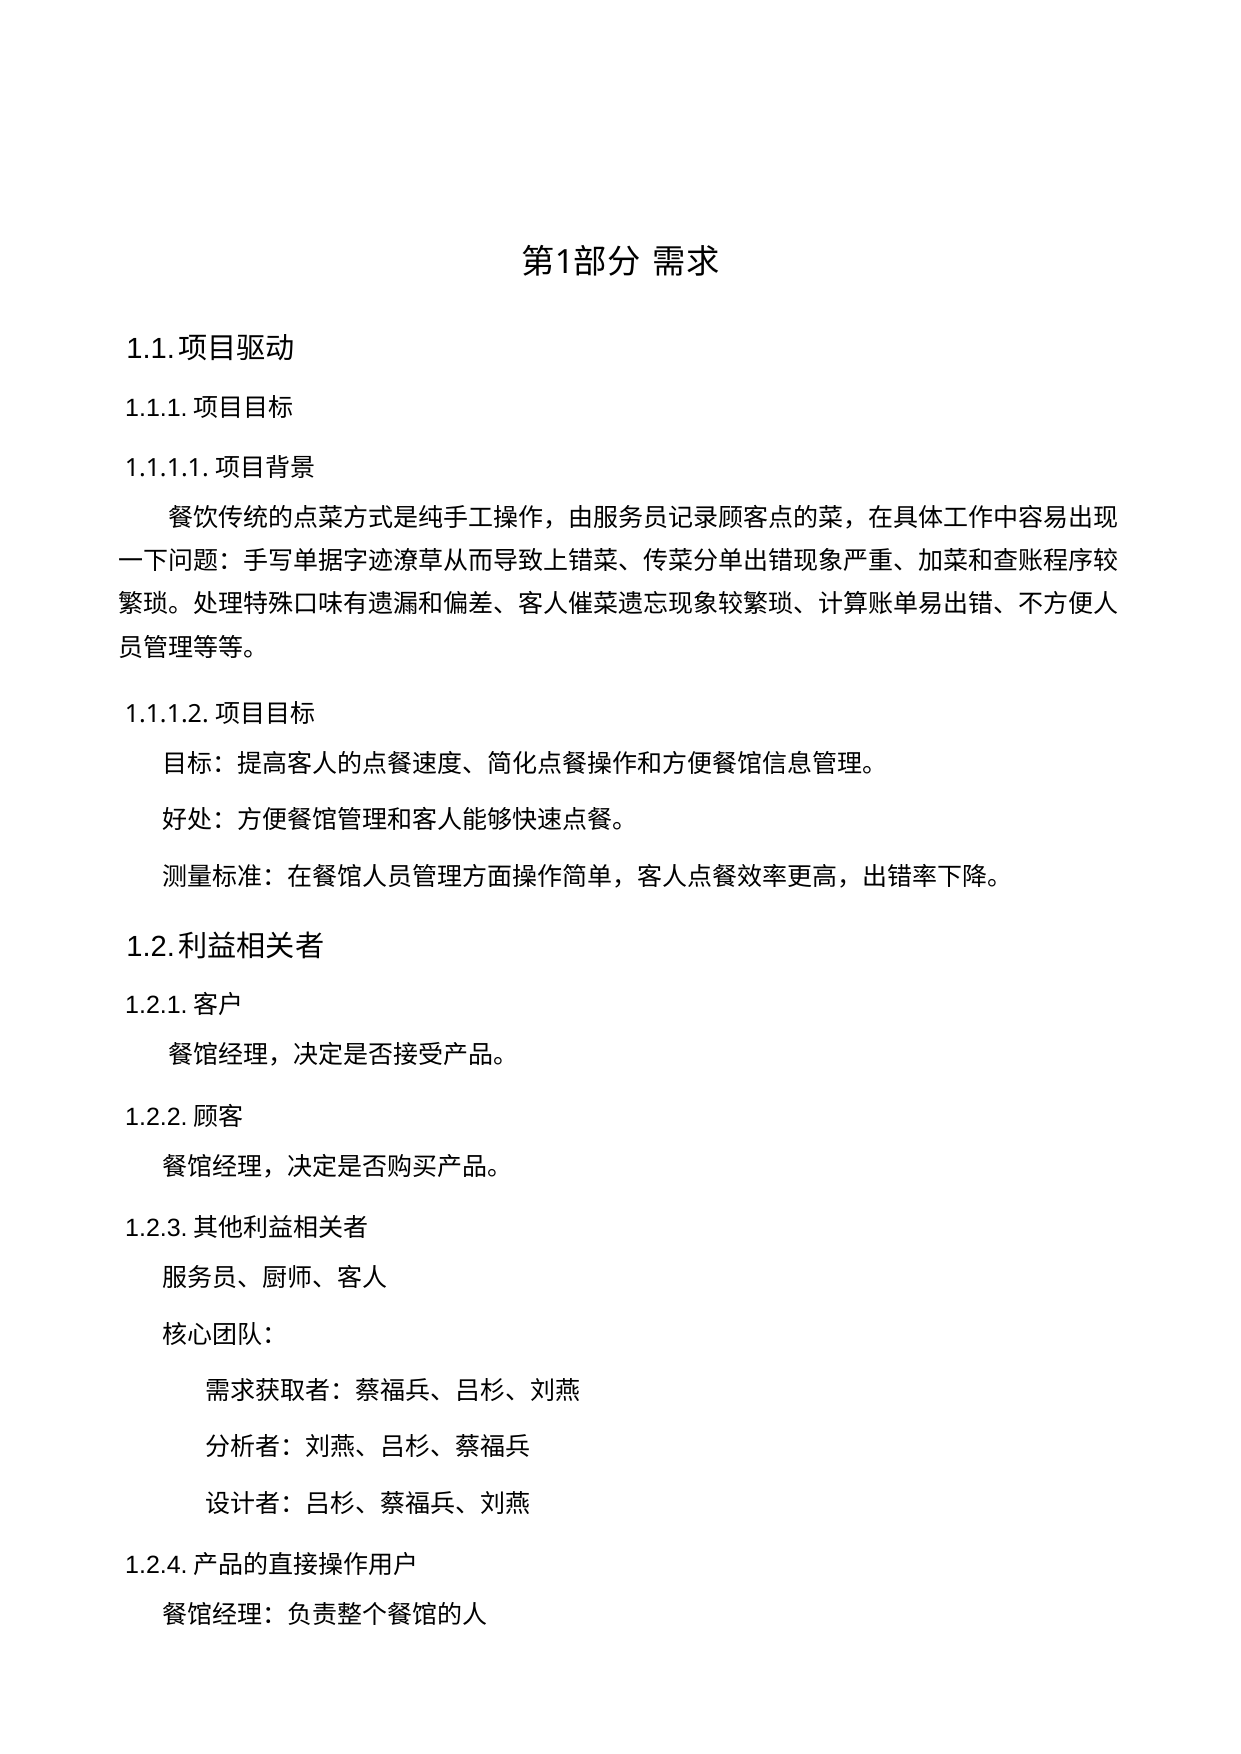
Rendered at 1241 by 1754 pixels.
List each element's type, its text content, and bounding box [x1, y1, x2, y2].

text 目标：提高客人的点餐速度、简化点餐操作和方便餐馆信息管理。 [118, 743, 1122, 780]
subtitle 项目目标 [118, 387, 1122, 424]
text 分析者：刘燕、吕杉、蔡福兵 [118, 1427, 1122, 1463]
text 餐饮传统的点菜方式是纯手工操作，由服务员记录顾客点的菜，在具体工作中容易出现一下问题：手写单据字迹潦草从而导致上错菜、传菜分单出错现象严重、加菜和查账程序较繁琐。处理特殊口味有遗漏和偏差、客人催菜遗忘现象较繁琐、计算账单易出错、不方便人员管理等等。 [118, 497, 1122, 664]
subtitle 产品的直接操作用户 [118, 1545, 1122, 1581]
text 设计者：吕杉、蔡福兵、刘燕 [118, 1483, 1122, 1519]
subtitle 其他利益相关者 [118, 1208, 1122, 1244]
text 服务员、厨师、客人 [118, 1258, 1122, 1294]
subtitle 项目背景 [118, 447, 1122, 483]
text 好处：方便餐馆管理和客人能够快速点餐。 [118, 800, 1122, 836]
text 餐馆经理：负责整个餐馆的人 [118, 1595, 1122, 1631]
subtitle 需求 [118, 234, 1122, 283]
text 需求获取者：蔡福兵、吕杉、刘燕 [118, 1371, 1122, 1407]
subtitle 项目驱动 [118, 325, 1122, 367]
subtitle 利益相关者 [118, 922, 1122, 964]
subtitle 项目目标 [118, 693, 1122, 730]
text 测量标准：在餐馆人员管理方面操作简单，客人点餐效率更高，出错率下降。 [118, 856, 1122, 892]
text 核心团队： [118, 1314, 1122, 1350]
text 餐馆经理，决定是否购买产品。 [118, 1146, 1122, 1182]
subtitle 客户 [118, 985, 1122, 1021]
subtitle 顾客 [118, 1096, 1122, 1133]
text 餐馆经理，决定是否接受产品。 [118, 1035, 1122, 1071]
